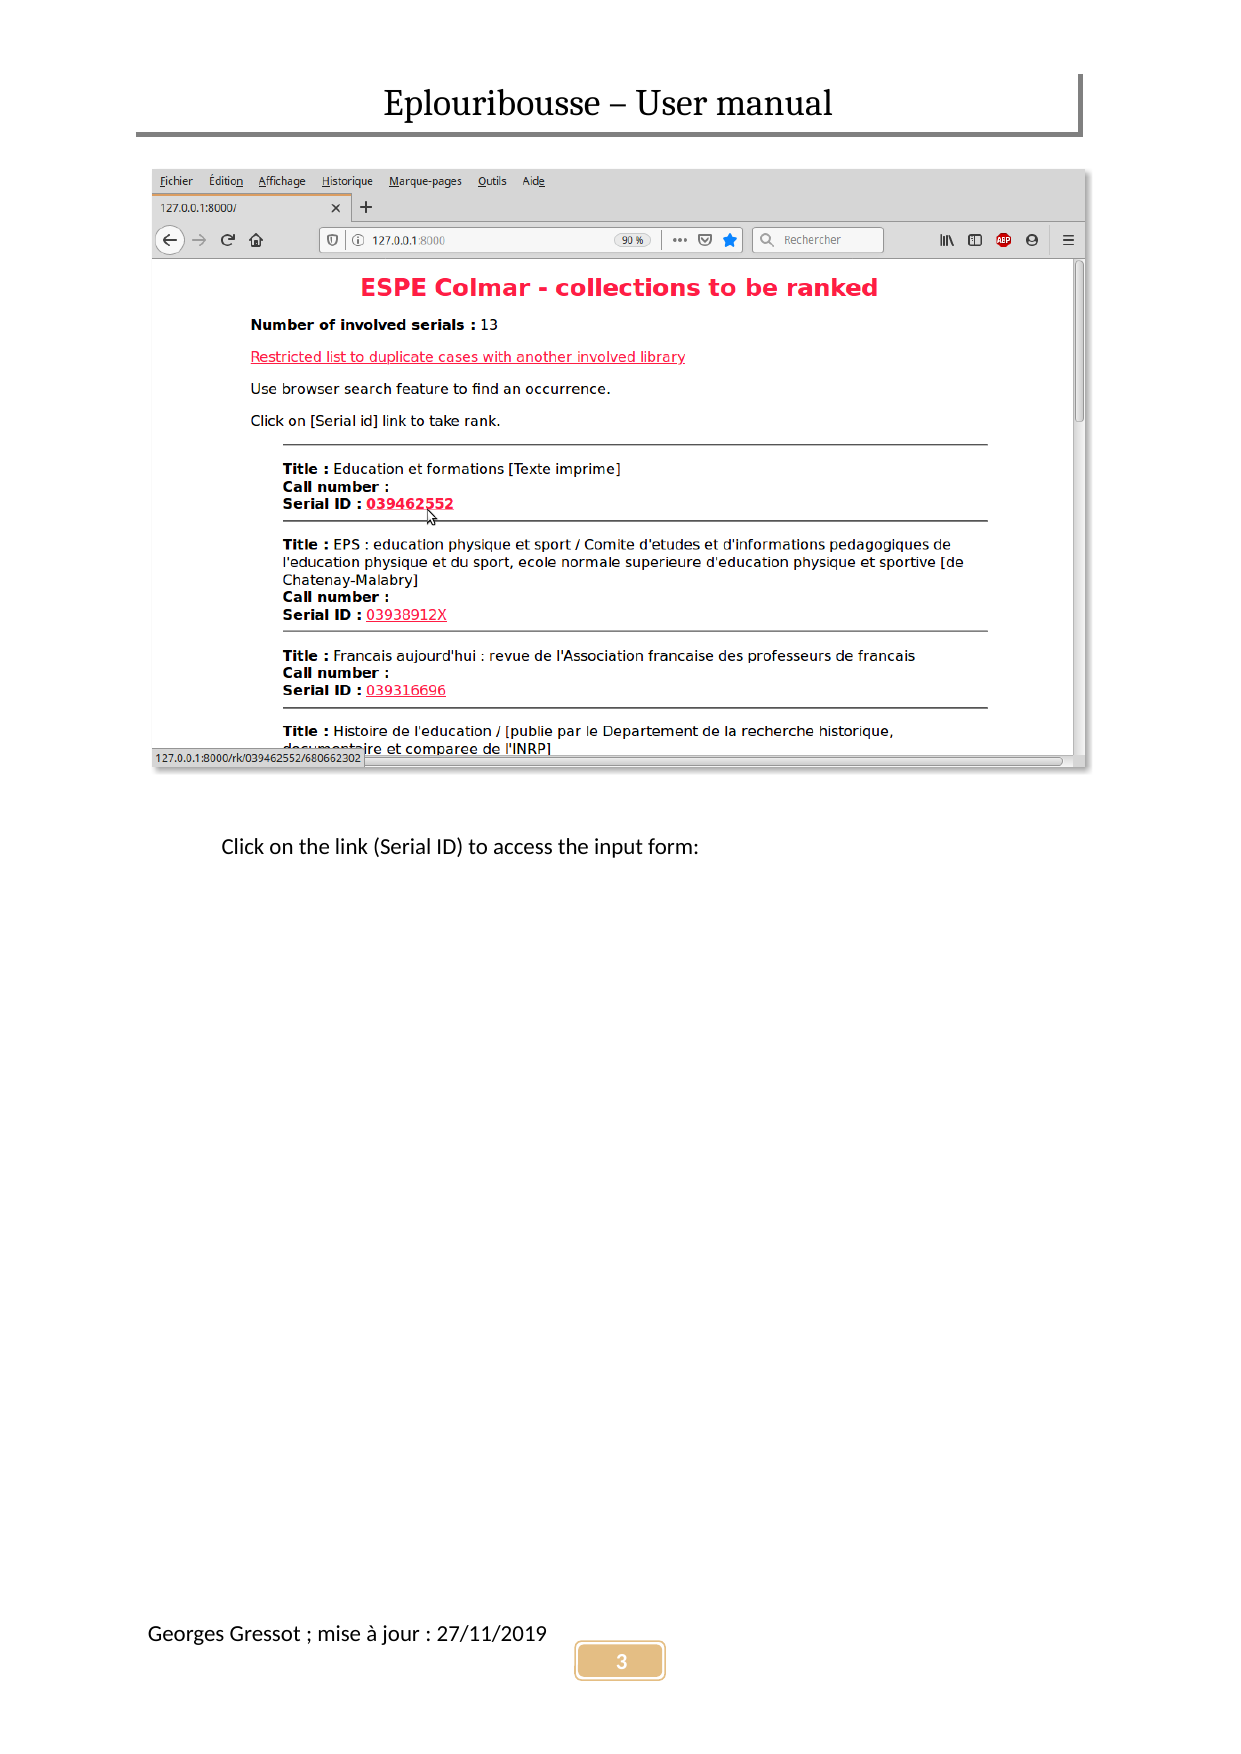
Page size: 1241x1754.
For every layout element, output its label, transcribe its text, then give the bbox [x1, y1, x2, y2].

picture [147, 164, 1093, 775]
text Click on the link (Serial ID) to access the input form: [148, 832, 1093, 860]
